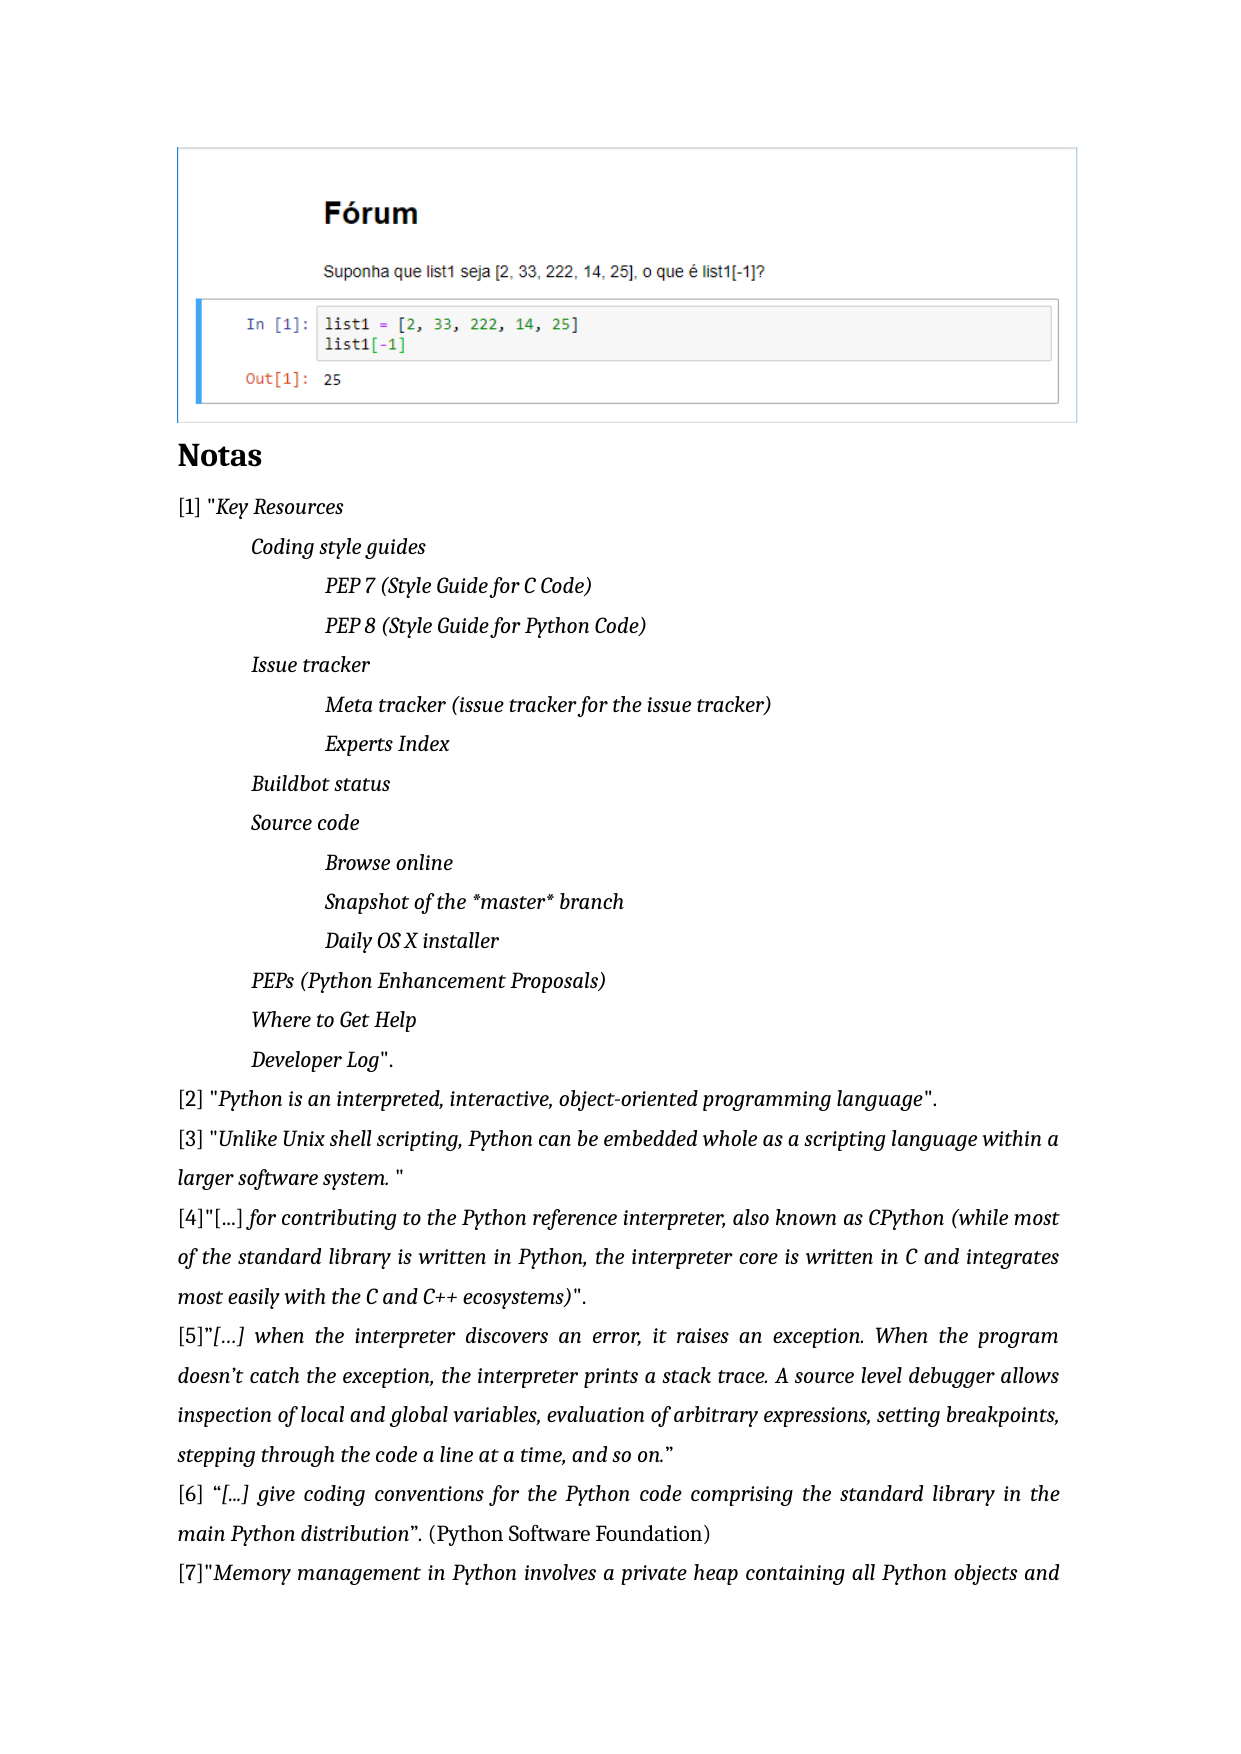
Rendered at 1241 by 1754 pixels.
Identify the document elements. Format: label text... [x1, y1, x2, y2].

text Where to Get Help [177, 1007, 1063, 1034]
text Experts Index [177, 731, 1063, 757]
text PEP 8 (Style Guide for Python Code) [177, 612, 1063, 639]
text [7]"Memory management in Python involves a private heap containing all Python objects and [177, 1560, 1063, 1586]
text PEP 7 (Style Guide for C Code) [177, 573, 1063, 599]
text Issue tracker [177, 652, 1063, 678]
text Coding style guides [177, 533, 1063, 560]
text [3] "Unlike Unix shell scripting, Python can be embedded whole as a scripting language within a larger software system. " [177, 1126, 1063, 1192]
text [1] "Key Resources [177, 494, 1063, 520]
text PEPs (Python Enhancement Proposals) [177, 968, 1063, 994]
text Daily OS X installer [177, 928, 1063, 955]
text [2] "Python is an interpreted, interactive, object-oriented programming language". [177, 1086, 1063, 1113]
text Browse online [177, 849, 1063, 876]
text Meta tracker (issue tracker for the issue tracker) [177, 691, 1063, 718]
text Snapshot of the *master* branch [177, 889, 1063, 915]
text Buildbot status [177, 770, 1063, 797]
text Notas [177, 437, 1063, 475]
text [4]"[...] for contributing to the Python reference interpreter, also known as CPython (while most of the standard library is written in Python, the interpreter core is written in C and integrates most easily with the C and C++ ecosystems)". [177, 1205, 1063, 1310]
text [5]”[…] when the interpreter discovers an error, it raises an exception. When the program doesn’t catch the exception, the interpreter prints a stack trace. A source level debugger allows inspection of local and global variables, evaluation of arbitrary expressions, setting breakpoints, stepping through the code a line at a time, and so on.” [177, 1323, 1063, 1468]
text Source code [177, 810, 1063, 836]
text Developer Log". [177, 1047, 1063, 1073]
text [6] “[...] give coding conventions for the Python code comprising the standard library in the main Python distribution”. (Python Software Foundation) [177, 1481, 1063, 1547]
